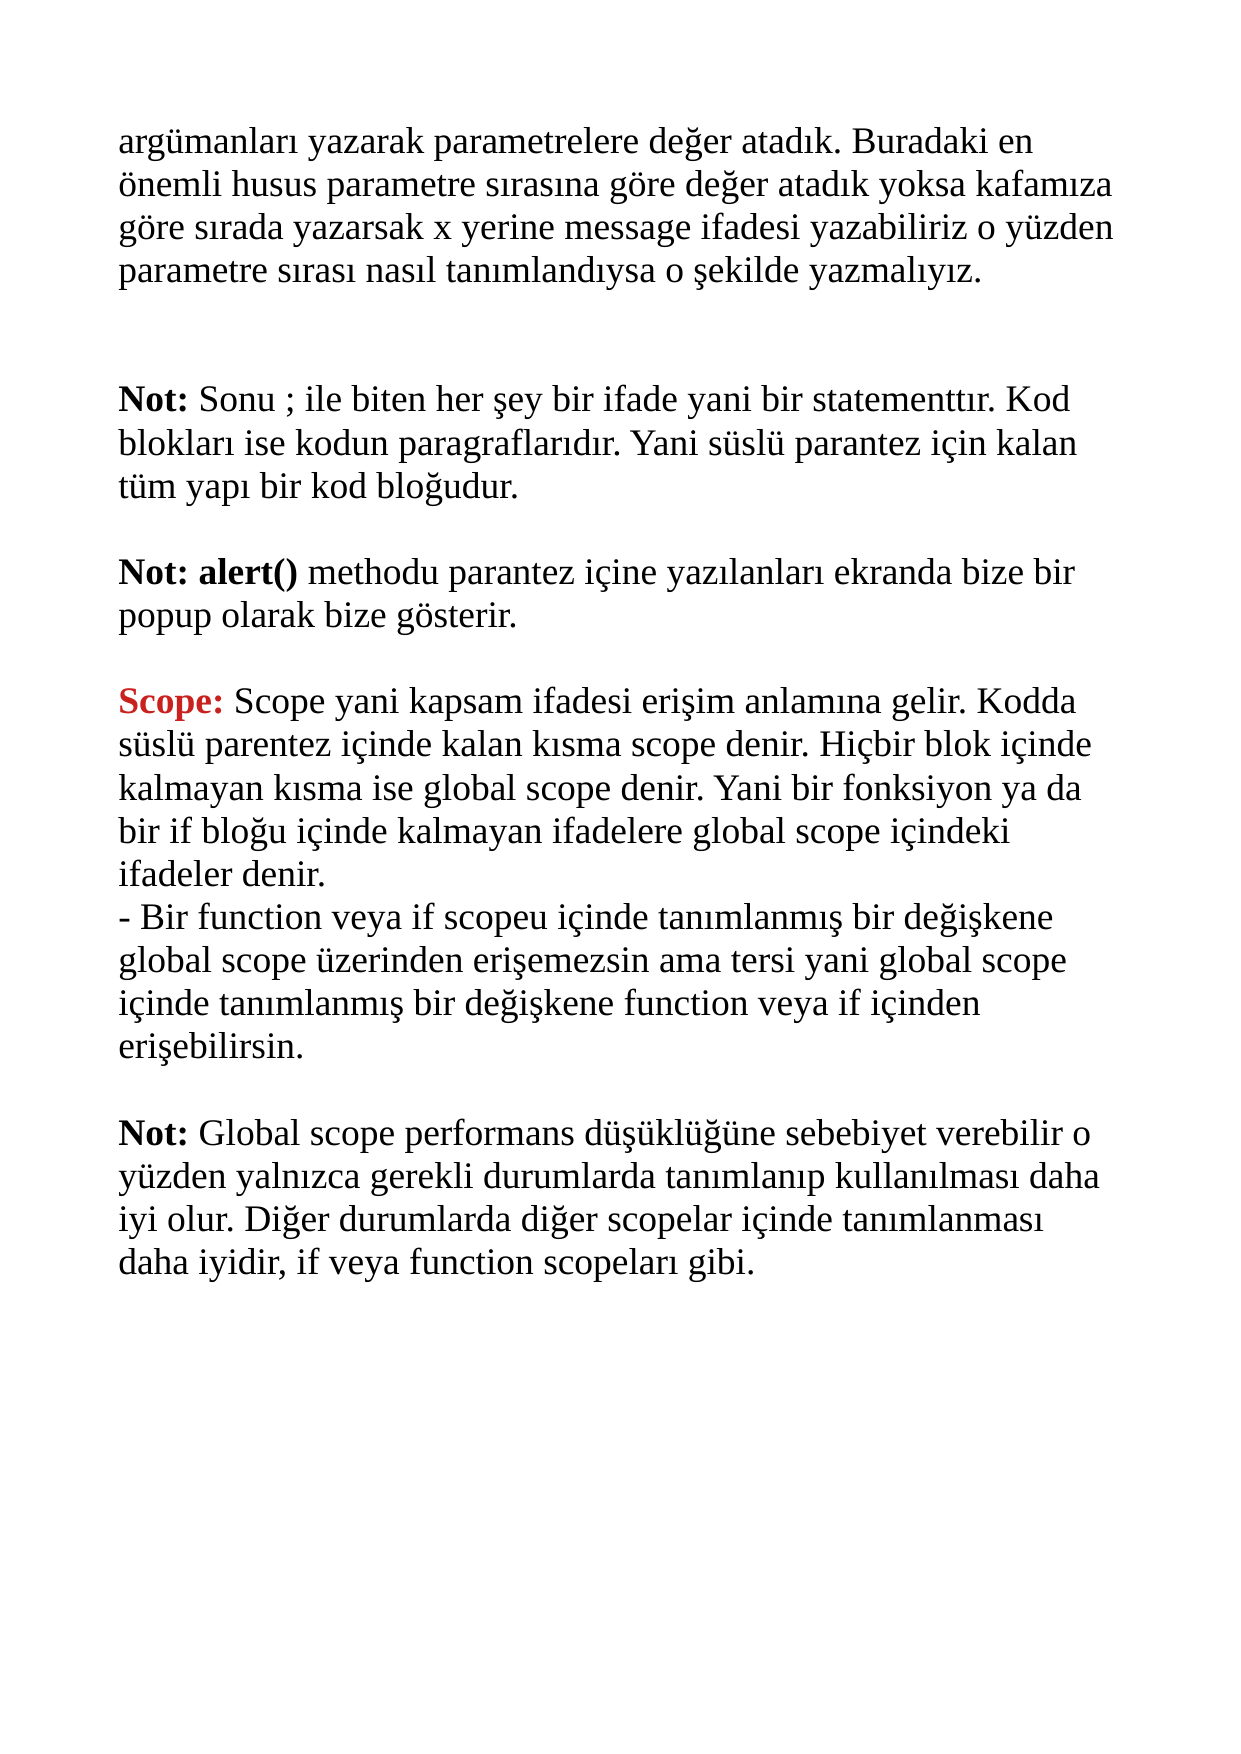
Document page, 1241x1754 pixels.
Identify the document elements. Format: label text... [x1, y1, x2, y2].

text argümanları yazarak parametrelere değer atadık. Buradaki en önemli husus parametre sırasına göre değer atadık yoksa kafamıza göre sırada yazarsak x yerine message ifadesi yazabiliriz o yüzden parametre sırası nasıl tanımlandıysa o şekilde yazmalıyız. [118, 118, 1122, 291]
text Not: Sonu ; ile biten her şey bir ifade yani bir statementtır. Kod blokları ise kodun paragraflarıdır. Yani süslü parantez için kalan tüm yapı bir kod bloğudur. [118, 377, 1122, 506]
text Not: Global scope performans düşüklüğüne sebebiyet verebilir o yüzden yalnızca gerekli durumlarda tanımlanıp kullanılması daha iyi olur. Diğer durumlarda diğer scopelar içinde tanımlanması daha iyidir, if veya function scopeları gibi. [118, 1110, 1122, 1282]
text Not: alert() methodu parantez içine yazılanları ekranda bize bir popup olarak bize gösterir. [118, 549, 1122, 636]
text Scope: Scope yani kapsam ifadesi erişim anlamına gelir. Kodda süslü parentez içinde kalan kısma scope denir. Hiçbir blok içinde kalmayan kısma ise global scope denir. Yani bir fonksiyon ya da bir if bloğu içinde kalmayan ifadelere global scope içindeki ifadeler denir. [118, 679, 1122, 894]
text - Bir function veya if scopeu içinde tanımlanmış bir değişkene global scope üzerinden erişemezsin ama tersi yani global scope içinde tanımlanmış bir değişkene function veya if içinden erişebilirsin. [118, 894, 1122, 1067]
